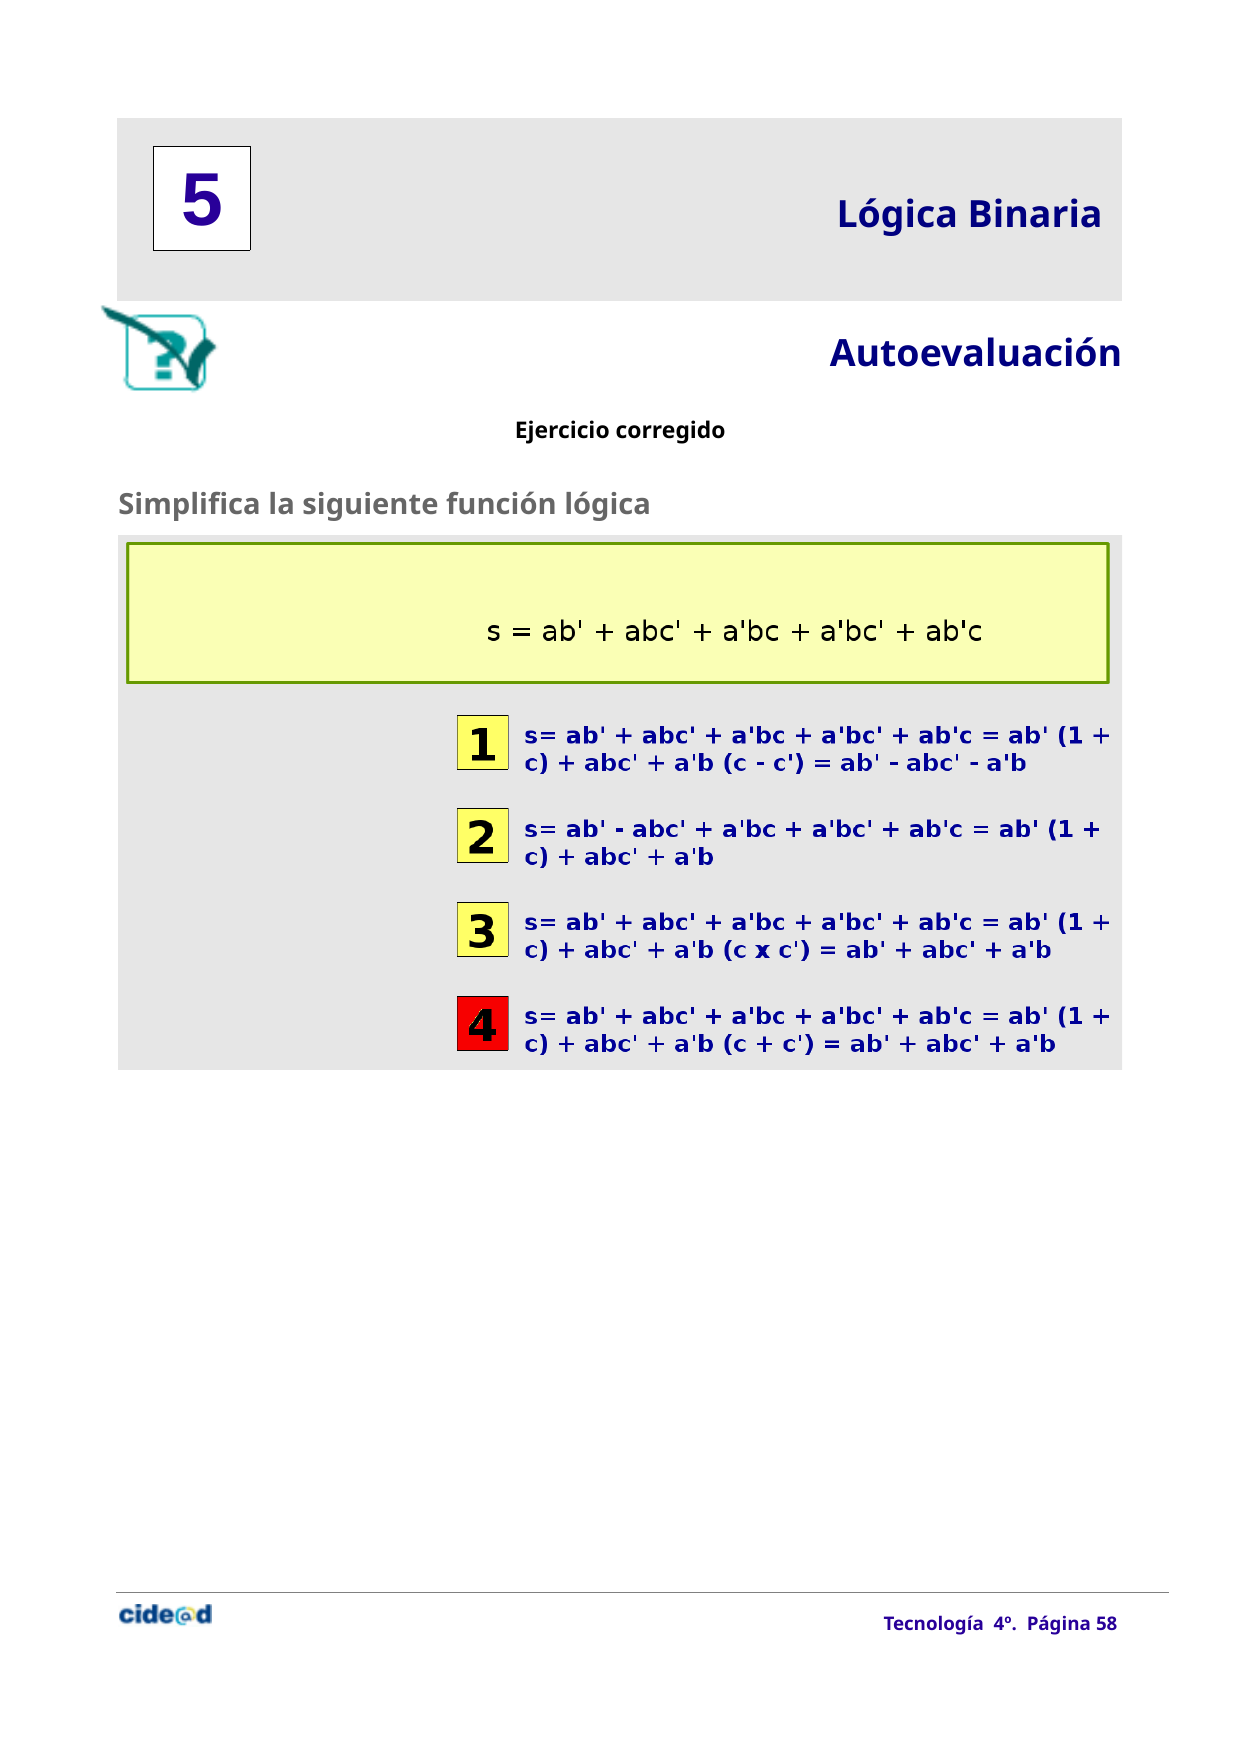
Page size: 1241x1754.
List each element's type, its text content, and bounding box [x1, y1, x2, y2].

picture [118, 1604, 212, 1627]
subtitle Ejercicio corregido [118, 414, 1122, 446]
subtitle Simplifica la siguiente función lógica [118, 483, 1122, 523]
title Autoevaluación [221, 326, 1122, 377]
picture [100, 304, 221, 400]
picture [118, 535, 1123, 1070]
